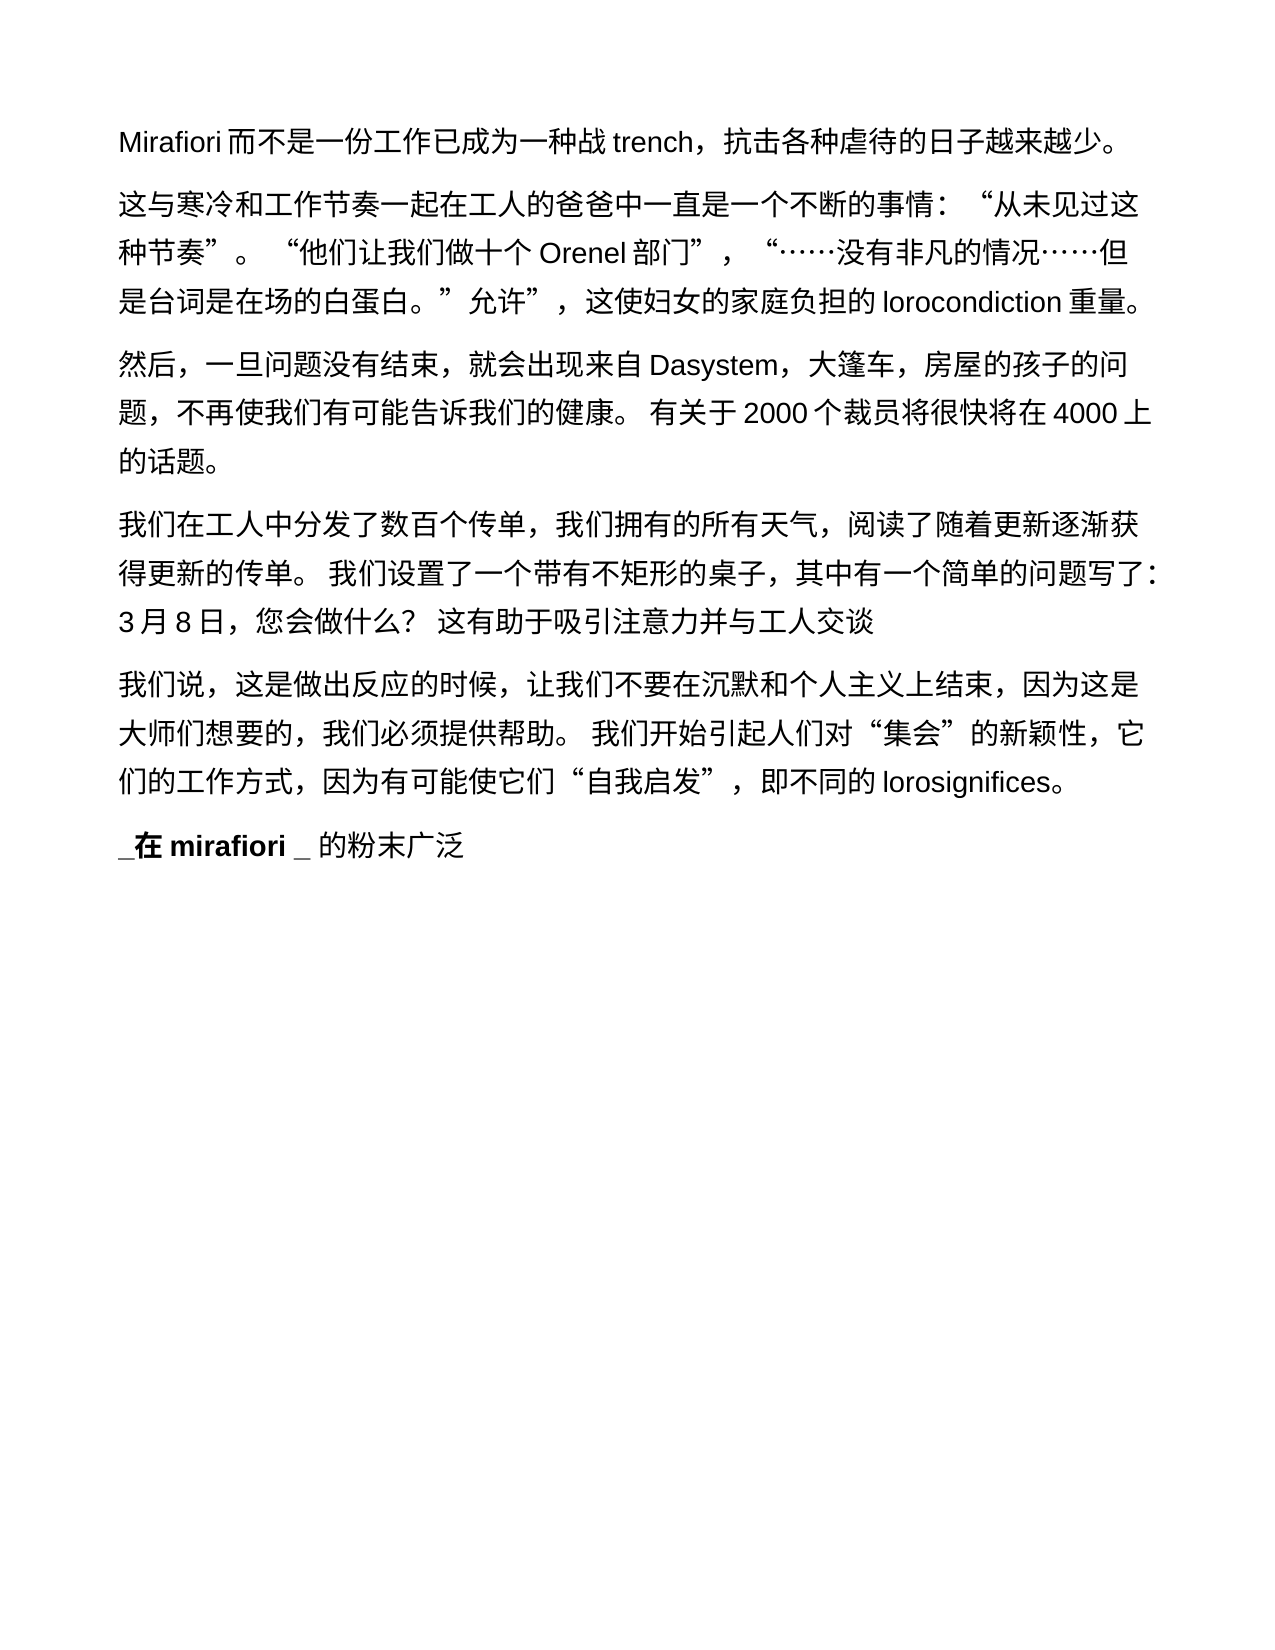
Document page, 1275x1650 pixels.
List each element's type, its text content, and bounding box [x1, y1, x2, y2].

text 我们说，这是做出反应的时候，让我们不要在沉默和个人主义上结束，因为这是大师们想要的，我们必须提供帮助。 我们开始引起人们对“集会”的新颖性，它们的工作方式，因为有可能使它们“自我启发”，即不同的lorosignifices。 [118, 662, 1157, 801]
text 我们在工人中分发了数百个传单，我们拥有的所有天气，阅读了随着更新逐渐获得更新的传单。 我们设置了一个带有不矩形的桌子，其中有一个简单的问题写了：3月8日，您会做什么？ 这有助于吸引注意力并与工人交谈 [118, 502, 1157, 641]
text 这与寒冷和工作节奏一起在工人的爸爸中一直是一个不断的事情：“从未见过这种节奏”。 “他们让我们做十个Orenel部门”，“……没有非凡的情况……但是台词是在场的白蛋白。”允许”，这使妇女的家庭负担的lorocondiction重量。 [118, 181, 1157, 321]
text 然后，一旦问题没有结束，就会出现来自Dasystem，大篷车，房屋的孩子的问题，不再使我们有可能告诉我们的健康。 有关于2000个裁员将很快将在4000上的话题。 [118, 341, 1157, 481]
text Mirafiori而不是一份工作已成为一种战trench，抗击各种虐待的日子越来越少。 [118, 118, 1157, 160]
text _在mirafiori _ 的粉末广泛 [118, 822, 1157, 864]
